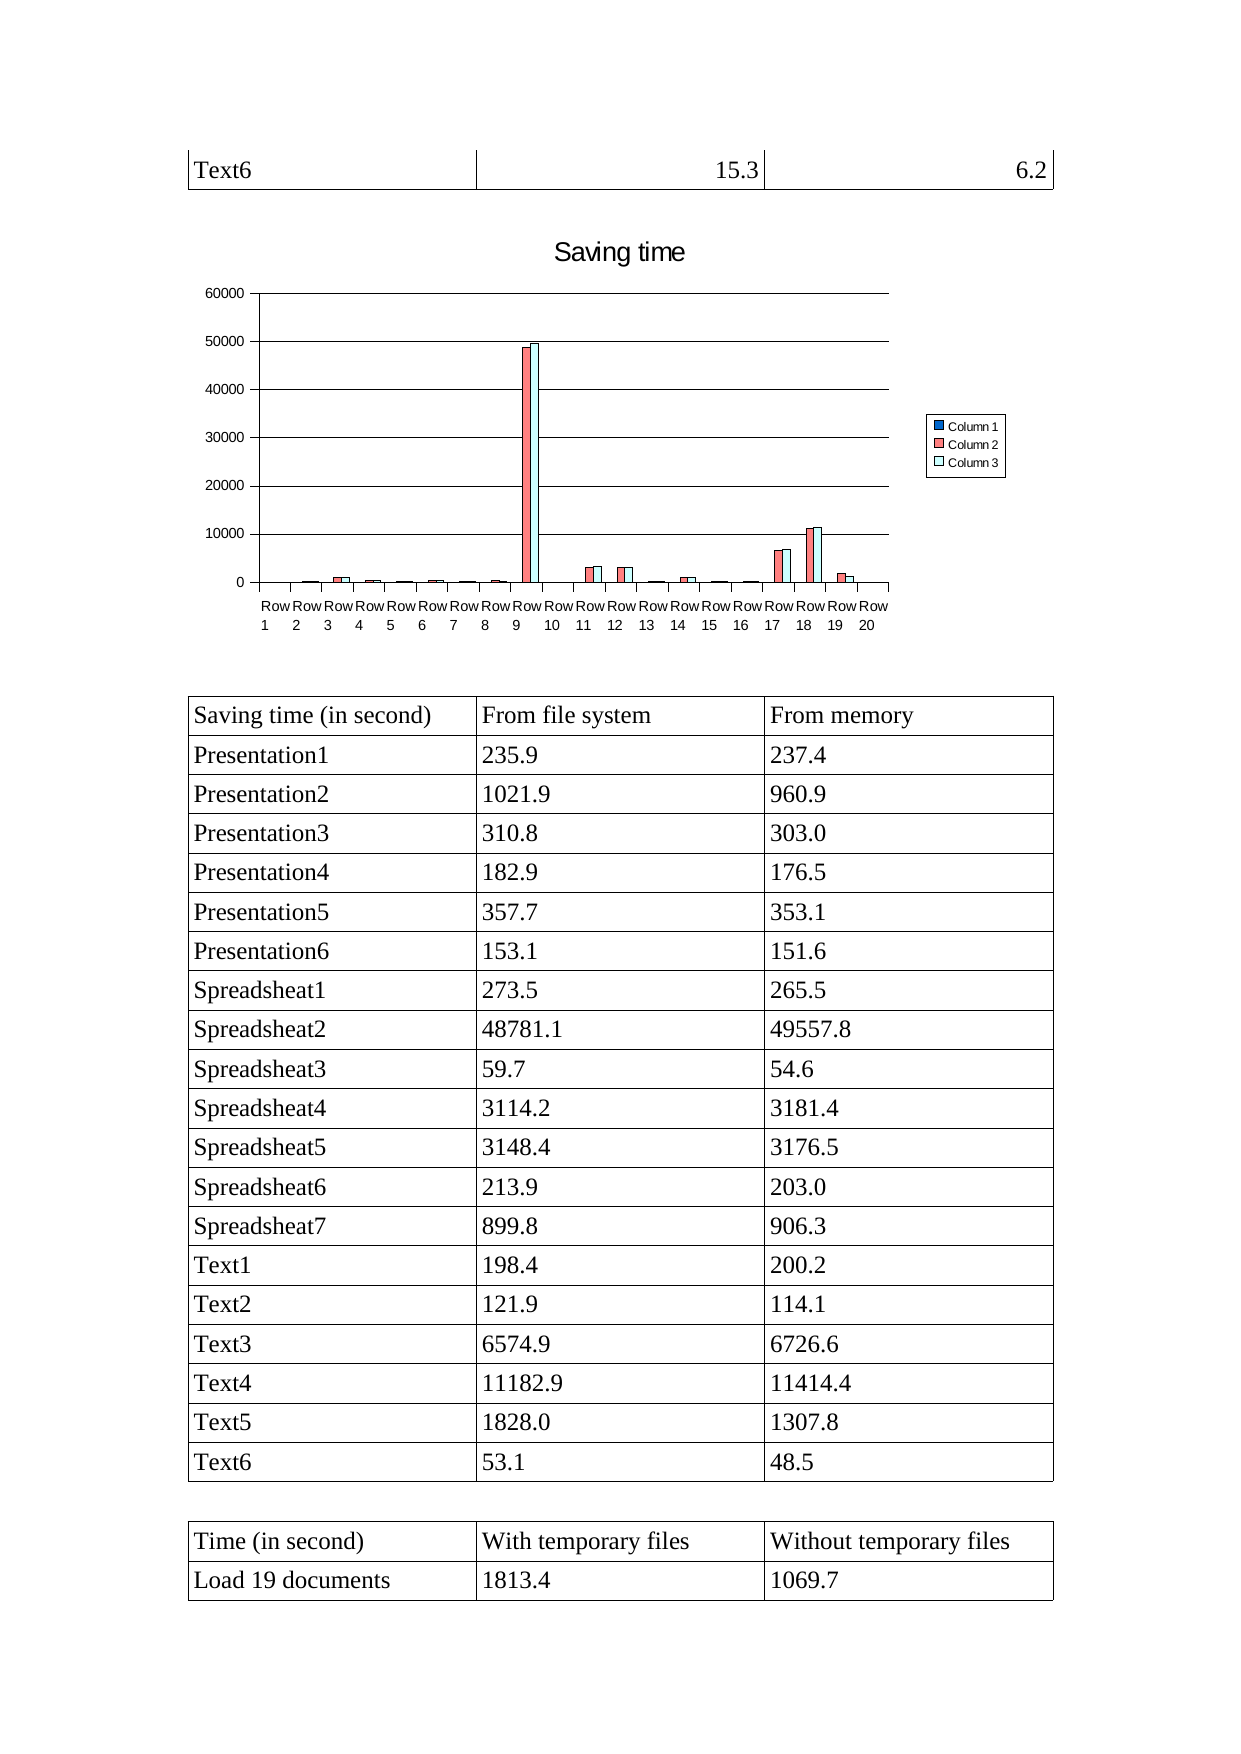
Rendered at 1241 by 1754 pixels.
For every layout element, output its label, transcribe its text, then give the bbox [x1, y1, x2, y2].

table_cell 53.1 [477, 1443, 764, 1481]
table_cell 213.9 [477, 1168, 764, 1206]
table_cell 3114.2 [477, 1089, 764, 1128]
table_cell Load 19 documents [189, 1562, 476, 1600]
table_cell Spreadsheat6 [189, 1168, 476, 1206]
table_cell Text1 [189, 1246, 476, 1285]
table_cell 310.8 [477, 814, 764, 853]
table_header Time (in second) [189, 1522, 476, 1561]
table_cell 48781.1 [477, 1011, 764, 1049]
table_cell 960.9 [765, 775, 1053, 813]
table_cell Text6 [189, 150, 476, 189]
table_cell 182.9 [477, 854, 764, 892]
table_cell 200.2 [765, 1246, 1053, 1285]
table_cell 48.5 [765, 1443, 1053, 1481]
table_cell Presentation6 [189, 932, 476, 970]
table_cell 49557.8 [765, 1011, 1053, 1049]
table_cell 1307.8 [765, 1404, 1053, 1442]
table_cell Text4 [189, 1364, 476, 1403]
table_cell 265.5 [765, 971, 1053, 1010]
table_header From memory [765, 697, 1053, 735]
table_cell 121.9 [477, 1286, 764, 1324]
table_cell 153.1 [477, 932, 764, 970]
table_cell 273.5 [477, 971, 764, 1010]
table_cell 353.1 [765, 893, 1053, 931]
table_cell 1069.7 [765, 1562, 1053, 1600]
table_cell 3148.4 [477, 1129, 764, 1167]
table_cell 6.2 [765, 150, 1053, 189]
table_header Without temporary files [765, 1522, 1053, 1561]
table_cell 151.6 [765, 932, 1053, 970]
table_header From file system [477, 697, 764, 735]
table_cell 203.0 [765, 1168, 1053, 1206]
table_cell Presentation5 [189, 893, 476, 931]
table_cell Spreadsheat1 [189, 971, 476, 1010]
table_cell Presentation1 [189, 736, 476, 774]
table_header Saving time (in second) [189, 697, 476, 735]
table_cell Presentation2 [189, 775, 476, 813]
table_cell 1813.4 [477, 1562, 764, 1600]
table_cell Spreadsheat7 [189, 1207, 476, 1245]
table_cell Text5 [189, 1404, 476, 1442]
table_cell Spreadsheat4 [189, 1089, 476, 1128]
table_cell 899.8 [477, 1207, 764, 1245]
table_cell 198.4 [477, 1246, 764, 1285]
table_cell Text6 [189, 1443, 476, 1481]
table_header With temporary files [477, 1522, 764, 1561]
table_cell Presentation4 [189, 854, 476, 892]
table_cell Spreadsheat5 [189, 1129, 476, 1167]
table_cell 6574.9 [477, 1325, 764, 1363]
table_cell Spreadsheat2 [189, 1011, 476, 1049]
table_cell 54.6 [765, 1050, 1053, 1088]
table_cell 906.3 [765, 1207, 1053, 1245]
table_cell Text3 [189, 1325, 476, 1363]
table_cell 3176.5 [765, 1129, 1053, 1167]
table_cell 1021.9 [477, 775, 764, 813]
table_cell 235.9 [477, 736, 764, 774]
table_cell 11414.4 [765, 1364, 1053, 1403]
table_cell 59.7 [477, 1050, 764, 1088]
table_cell 15.3 [477, 150, 764, 189]
table_cell 3181.4 [765, 1089, 1053, 1128]
table_cell Text2 [189, 1286, 476, 1324]
table_cell Spreadsheat3 [189, 1050, 476, 1088]
table_cell 6726.6 [765, 1325, 1053, 1363]
table_cell 303.0 [765, 814, 1053, 853]
table_cell 176.5 [765, 854, 1053, 892]
table_cell Presentation3 [189, 814, 476, 853]
table_cell 11182.9 [477, 1364, 764, 1403]
table_cell 114.1 [765, 1286, 1053, 1324]
table_cell 357.7 [477, 893, 764, 931]
table_cell 237.4 [765, 736, 1053, 774]
table_cell 1828.0 [477, 1404, 764, 1442]
